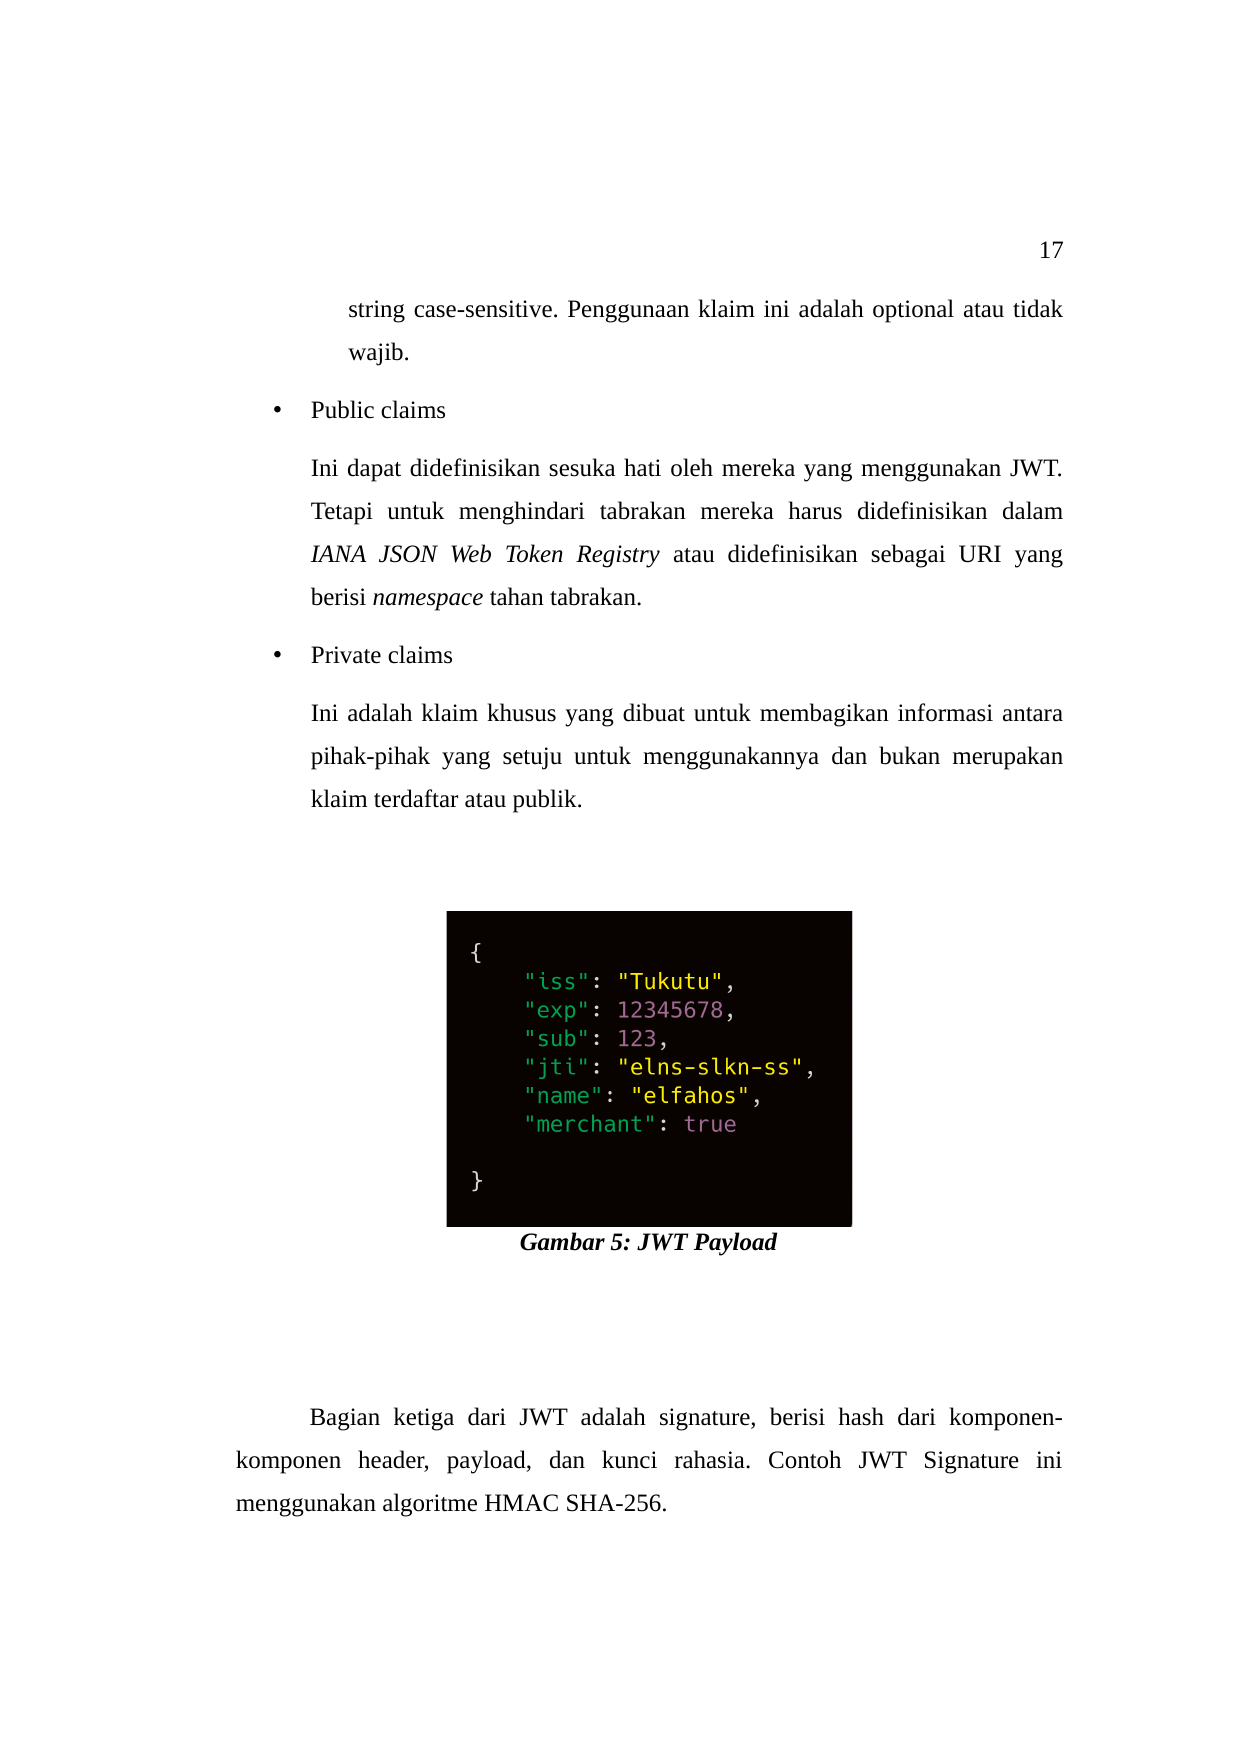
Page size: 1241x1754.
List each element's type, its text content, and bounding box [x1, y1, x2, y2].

picture [446, 911, 853, 1227]
list Private claims [273, 640, 1063, 669]
list Public claims [273, 395, 1063, 424]
text Bagian ketiga dari JWT adalah signature, berisi hash dari komponen-komponen header, payload, dan kunci rahasia. Contoh JWT Signature ini menggunakan algoritme HMAC SHA-256. [236, 1402, 1063, 1517]
text Gambar 5: JWT Payload [447, 1227, 852, 1255]
list Ini adalah klaim khusus yang dibuat untuk membagikan informasi antara pihak-pihak yang setuju untuk menggunakannya dan bukan merupakan klaim terdaftar atau publik. [273, 698, 1063, 813]
list string case-sensitive. Penggunaan klaim ini adalah optional atau tidak wajib. [311, 294, 1063, 366]
list Ini dapat didefinisikan sesuka hati oleh mereka yang menggunakan JWT. Tetapi untuk menghindari tabrakan mereka harus didefinisikan dalam IANA JSON Web Token Registry atau didefinisikan sebagai URI yang berisi namespace tahan tabrakan. [273, 453, 1063, 611]
